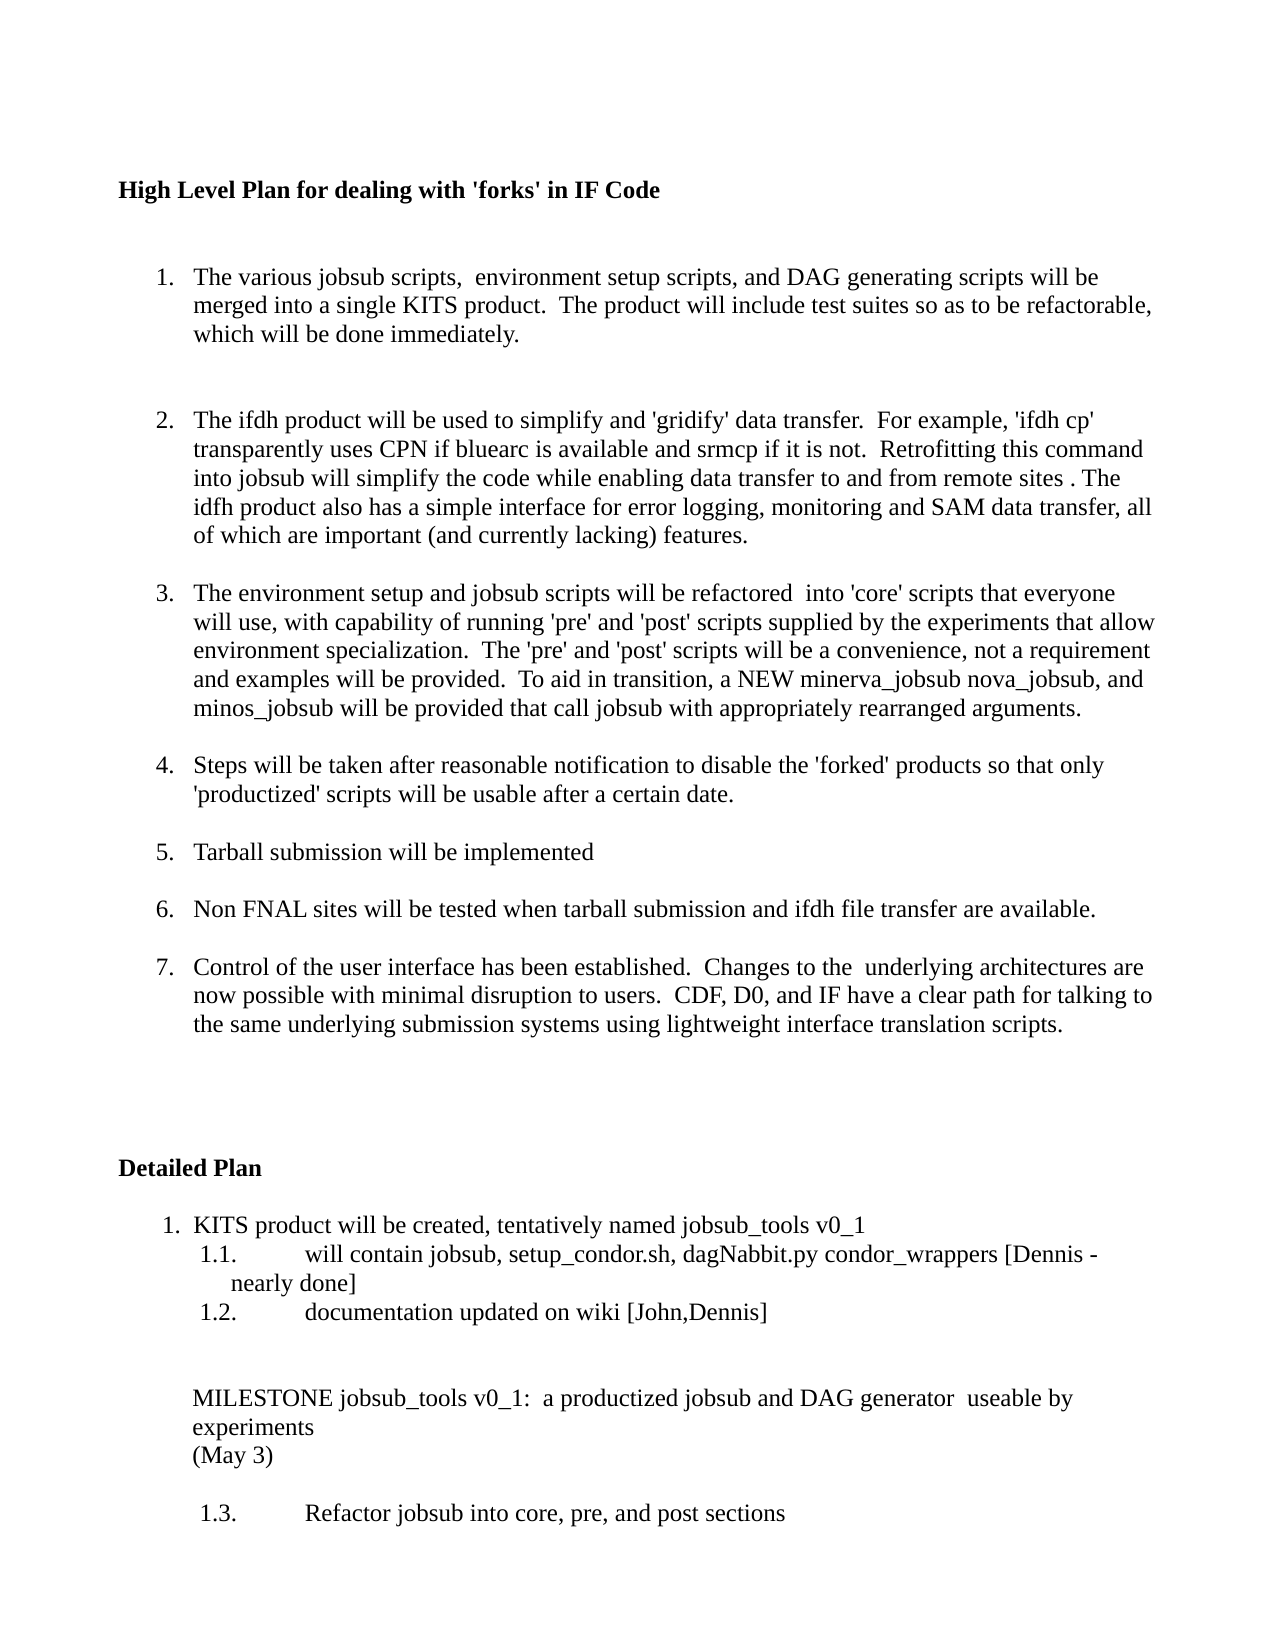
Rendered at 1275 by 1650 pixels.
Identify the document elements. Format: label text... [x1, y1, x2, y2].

list Control of the user interface has been established. Changes to the underlying architectures are now possible with minimal disruption to users. CDF, D0, and IF have a clear path for talking to the same underlying submission systems using lightweight interface translation scripts. [156, 952, 1157, 1038]
text MILESTONE jobsub_tools v0_1: a productized jobsub and DAG generator useable by [118, 1383, 1157, 1412]
list KITS product will be created, tentatively named jobsub_tools v0_1 [156, 1211, 1157, 1239]
list Steps will be taken after reasonable notification to disable the 'forked' products so that only 'productized' scripts will be usable after a certain date. [156, 751, 1157, 808]
list will contain jobsub, setup_condor.sh, dagNabbit.py condor_wrappers [Dennis -nearly done] [193, 1239, 1157, 1297]
list Refactor jobsub into core, pre, and post sections [193, 1498, 1157, 1527]
list The various jobsub scripts, environment setup scripts, and DAG generating scripts will be merged into a single KITS product. The product will include test suites so as to be refactorable, which will be done immediately. [156, 262, 1157, 348]
list Non FNAL sites will be tested when tarball submission and ifdh file transfer are available. [156, 894, 1157, 923]
text (May 3) [118, 1441, 1157, 1469]
list The ifdh product will be used to simplify and 'gridify' data transfer. For example, 'ifdh cp' transparently uses CPN if bluearc is available and srmcp if it is not. Retrofitting this command into jobsub will simplify the code while enabling data transfer to and from remote sites . The idfh product also has a simple interface for error logging, monitoring and SAM data transfer, all of which are important (and currently lacking) features. [156, 406, 1157, 549]
text Detailed Plan [118, 1153, 1157, 1182]
list The environment setup and jobsub scripts will be refactored into 'core' scripts that everyone will use, with capability of running 'pre' and 'post' scripts supplied by the experiments that allow environment specialization. The 'pre' and 'post' scripts will be a convenience, not a requirement and examples will be provided. To aid in transition, a NEW minerva_jobsub nova_jobsub, and minos_jobsub will be provided that call jobsub with appropriately rearranged arguments. [156, 578, 1157, 722]
text High Level Plan for dealing with 'forks' in IF Code [118, 176, 1157, 204]
list Tarball submission will be implemented [156, 837, 1157, 866]
list documentation updated on wiki [John,Dennis] [193, 1297, 1157, 1326]
text experiments [118, 1412, 1157, 1441]
